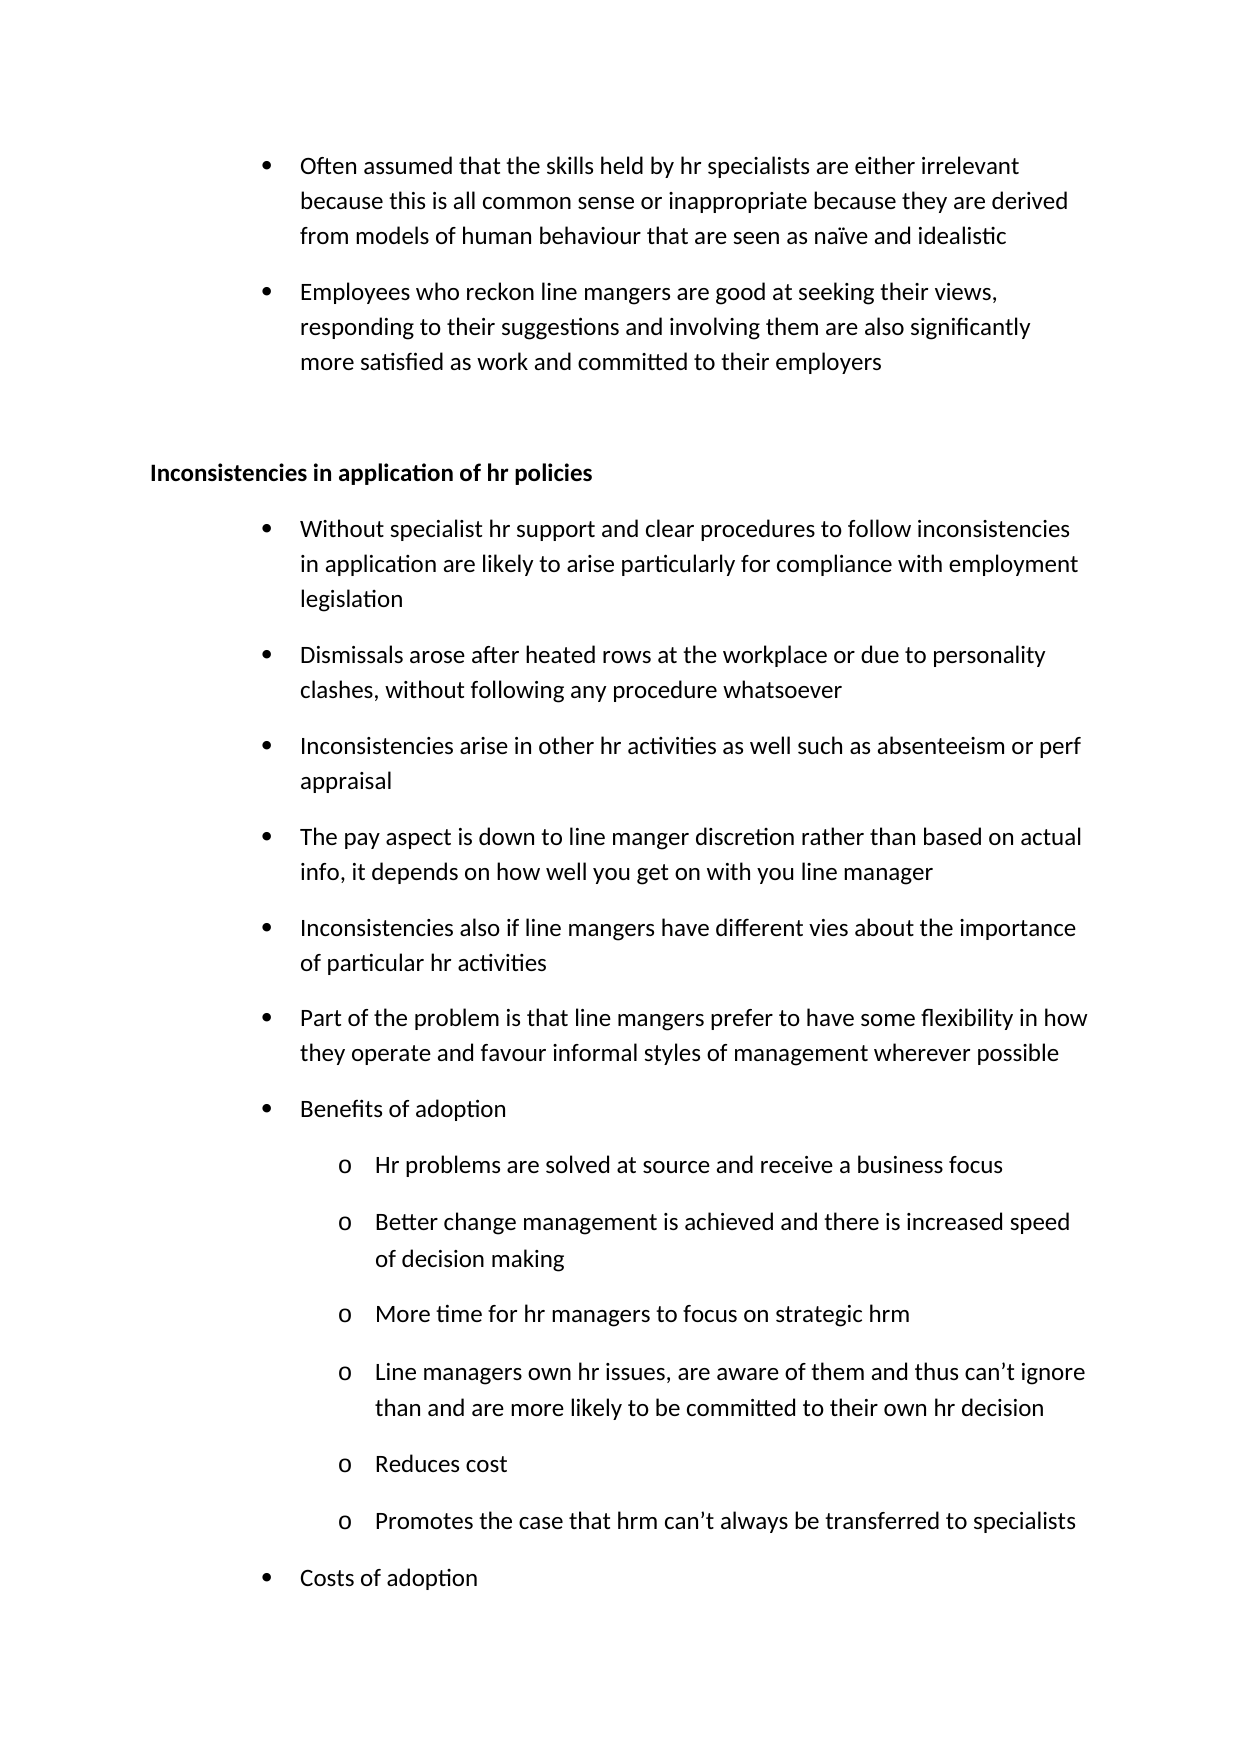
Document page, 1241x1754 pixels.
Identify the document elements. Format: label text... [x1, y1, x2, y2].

list Better change management is achieved and there is increased speed of decision making [337, 1206, 1090, 1273]
list Inconsistencies also if line mangers have different vies about the importance of particular hr activities [262, 912, 1090, 977]
list Without specialist hr support and clear procedures to follow inconsistencies in application are likely to arise particularly for compliance with employment legislation [262, 513, 1090, 614]
list Employees who reckon line mangers are good at seeking their views, responding to their suggestions and involving them are also significantly more satisfied as work and committed to their employers [262, 276, 1090, 376]
list Costs of adoption [262, 1562, 1090, 1593]
list Inconsistencies arise in other hr activities as well such as absenteeism or perf appraisal [262, 730, 1090, 796]
list Reduces cost [337, 1448, 1090, 1480]
text Inconsistencies in application of hr policies [150, 457, 1090, 488]
list Part of the problem is that line mangers prefer to have some flexibility in how they operate and favour informal styles of management wherever possible [262, 1002, 1090, 1068]
list Promotes the case that hrm can’t always be transferred to specialists [337, 1505, 1090, 1537]
list Dismissals arose after heated rows at the workplace or due to personality clashes, without following any procedure whatsoever [262, 639, 1090, 705]
list Hr problems are solved at source and receive a business focus [337, 1149, 1090, 1181]
list Benefits of adoption [262, 1093, 1090, 1124]
list Line managers own hr issues, are aware of them and thus can’t ignore than and are more likely to be committed to their own hr decision [337, 1356, 1090, 1423]
list More time for hr managers to focus on strategic hrm [337, 1298, 1090, 1330]
list Often assumed that the skills held by hr specialists are either irrelevant because this is all common sense or inappropriate because they are derived from models of human behaviour that are seen as naïve and idealistic [262, 150, 1090, 251]
list The pay aspect is down to line manger discretion rather than based on actual info, it depends on how well you get on with you line manager [262, 821, 1090, 886]
